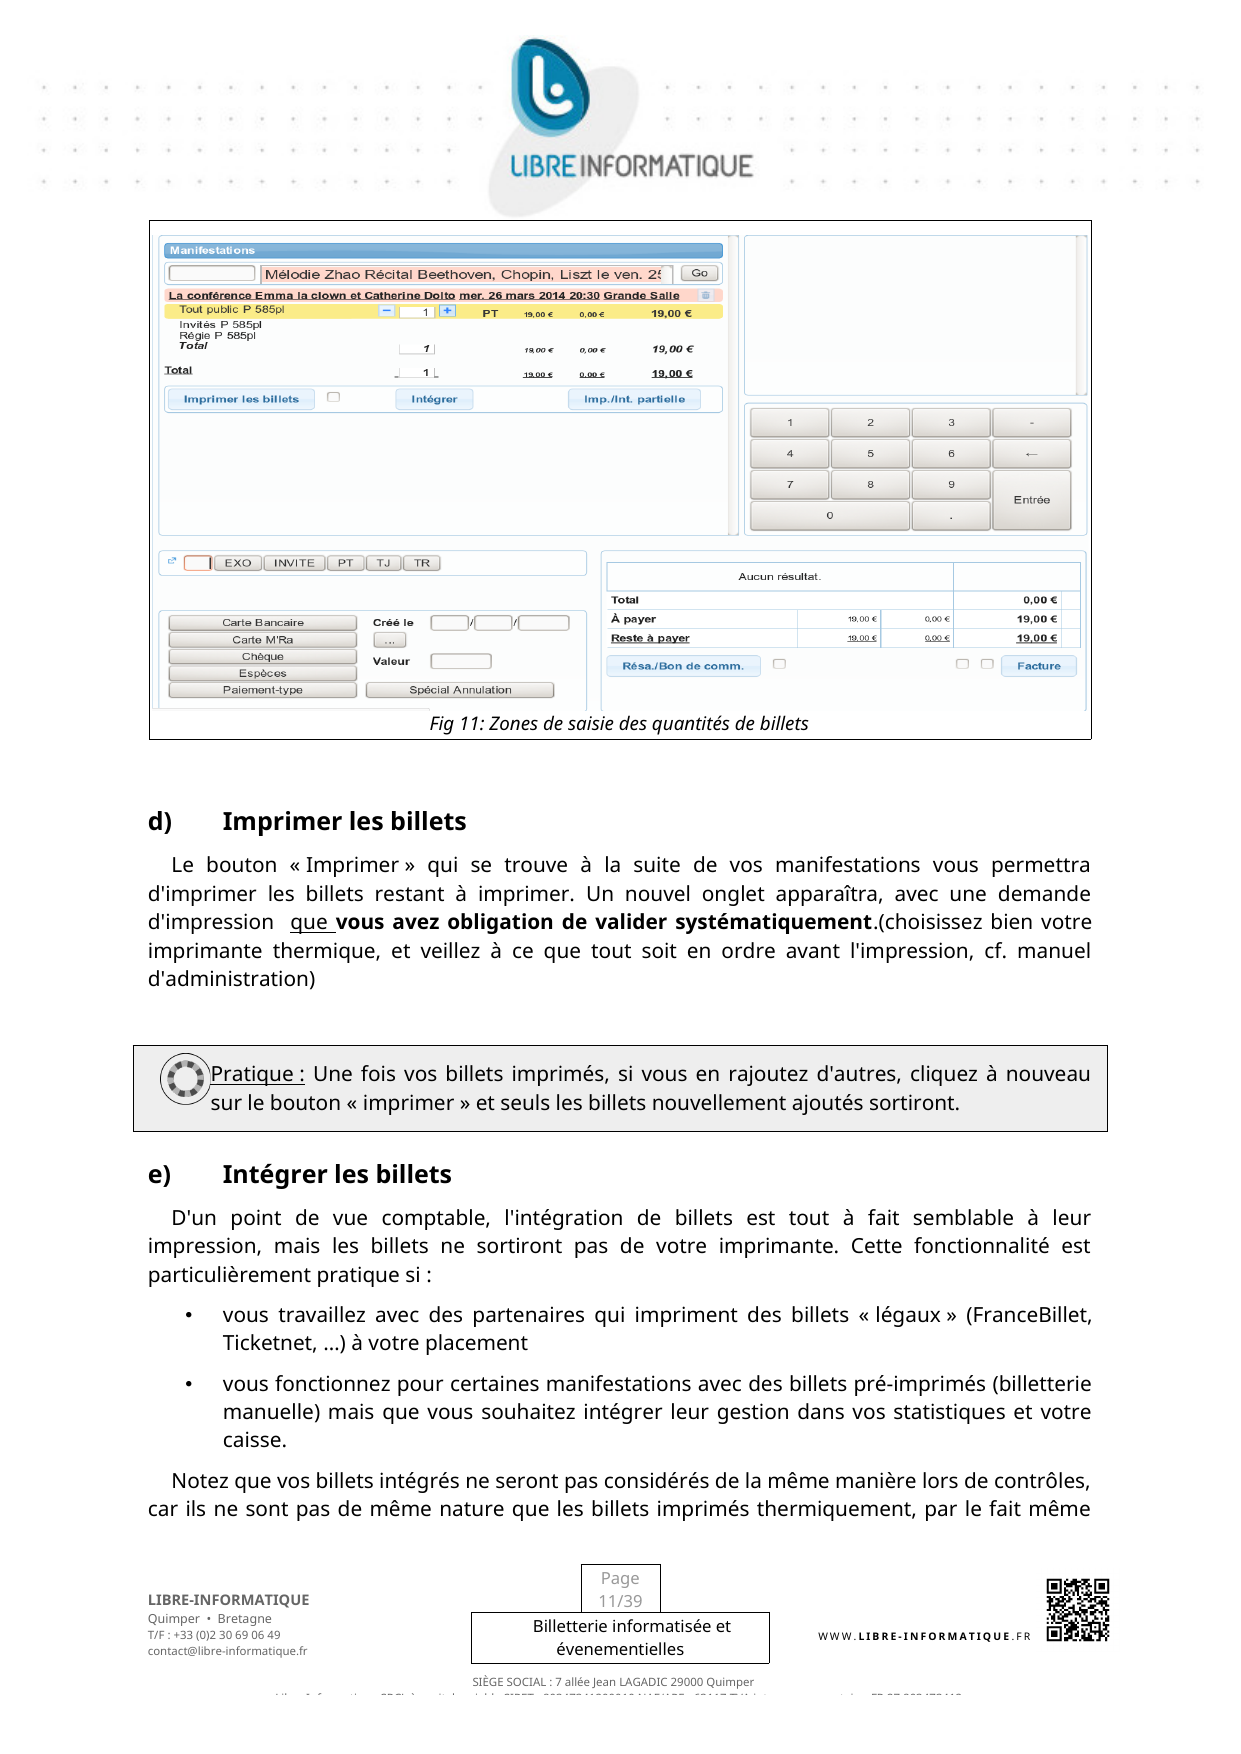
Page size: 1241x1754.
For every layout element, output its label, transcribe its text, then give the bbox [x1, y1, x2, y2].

text D'un point de vue comptable, l'intégration de billets est tout à fait semblable à leur impression, mais les billets ne sortiront pas de votre imprimante. Cette fonctionnalité est particulièrement pratique si : [148, 1203, 1093, 1288]
subtitle Intégrer les billets [148, 1156, 1093, 1190]
picture [152, 235, 1089, 711]
list vous fonctionnez pour certaines manifestations avec des billets pré-imprimés (billetterie manuelle) mais que vous souhaitez intégrer leur gestion dans vos statistiques et votre caisse. [185, 1369, 1093, 1454]
picture [160, 1053, 211, 1105]
list vous travaillez avec des partenaires qui impriment des billets « légaux » (FranceBillet, Ticketnet, …) à votre placement [185, 1300, 1093, 1357]
subtitle Imprimer les billets [148, 804, 1093, 838]
text Notez que vos billets intégrés ne seront pas considérés de la même manière lors de contrôles, car ils ne sont pas de même nature que les billets imprimés thermiquement, par le fait même [148, 1466, 1093, 1523]
picture [1036, 1568, 1120, 1652]
text Le bouton « Imprimer » qui se trouve à la suite de vos manifestations vous permettra d'imprimer les billets restant à imprimer. Un nouvel onglet apparaîtra, avec une demande d'impression que vous avez obligation de valider systématiquement.(choisissez bien votre imprimante thermique, et veillez à ce que tout soit en ordre avant l'impression, cf. manuel d'administration) [148, 851, 1093, 993]
picture [27, 35, 1213, 220]
text Pratique : Une fois vos billets imprimés, si vous en rajoutez d'autres, cliquez à nouveau sur le bouton « imprimer » et seuls les billets nouvellement ajoutés sortiront. [134, 1046, 1107, 1131]
text Fig 11: Zones de saisie des quantités de billets [152, 711, 1088, 736]
